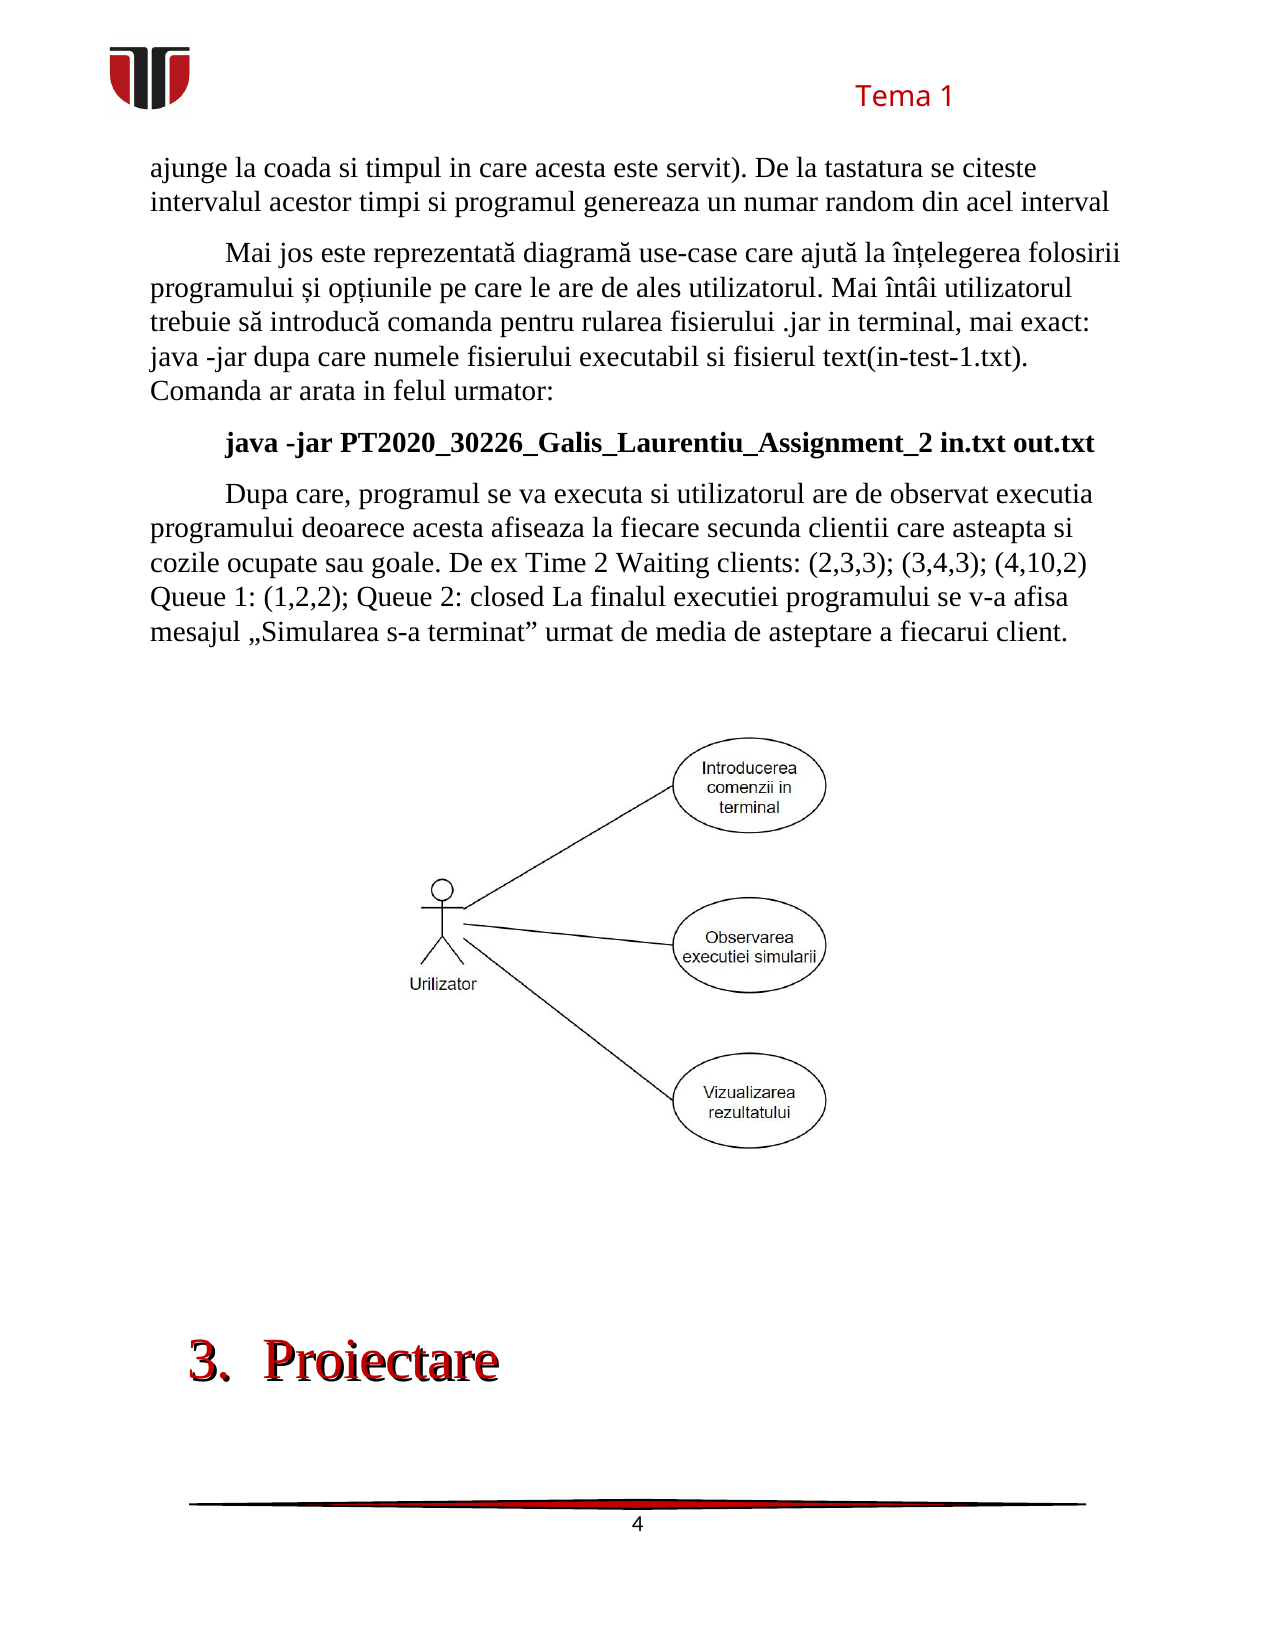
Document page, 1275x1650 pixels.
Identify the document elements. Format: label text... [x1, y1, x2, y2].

list Proiectare [187, 1324, 1125, 1391]
text ajunge la coada si timpul in care acesta este servit). De la tastatura se citeste intervalul acestor timpi si programul genereaza un numar random din acel interval [150, 150, 1125, 218]
text Dupa care, programul se va executa si utilizatorul are de observat executia programului deoarece acesta afiseaza la fiecare secunda clientii care asteapta si cozile ocupate sau goale. De ex Time 2 Waiting clients: (2,3,3); (3,4,3); (4,10,2) Queue 1: (1,2,2); Queue 2: closed La finalul executiei programului se v-a afisa mesajul „Simularea s-a terminat” urmat de media de asteptare a fiecarui client. [150, 476, 1125, 647]
text java -jar PT2020_30226_Galis_Laurentiu_Assignment_2 in.txt out.txt [150, 425, 1125, 458]
text Mai jos este reprezentată diagramă use-case care ajută la înțelegerea folosirii programului și opțiunile pe care le are de ales utilizatorul. Mai întâi utilizatorul trebuie să introducă comanda pentru rularea fisierului .jar in terminal, mai exact: java -jar dupa care numele fisierului executabil si fisierul text(in-test-1.txt). Comanda ar arata in felul urmator: [150, 236, 1125, 407]
